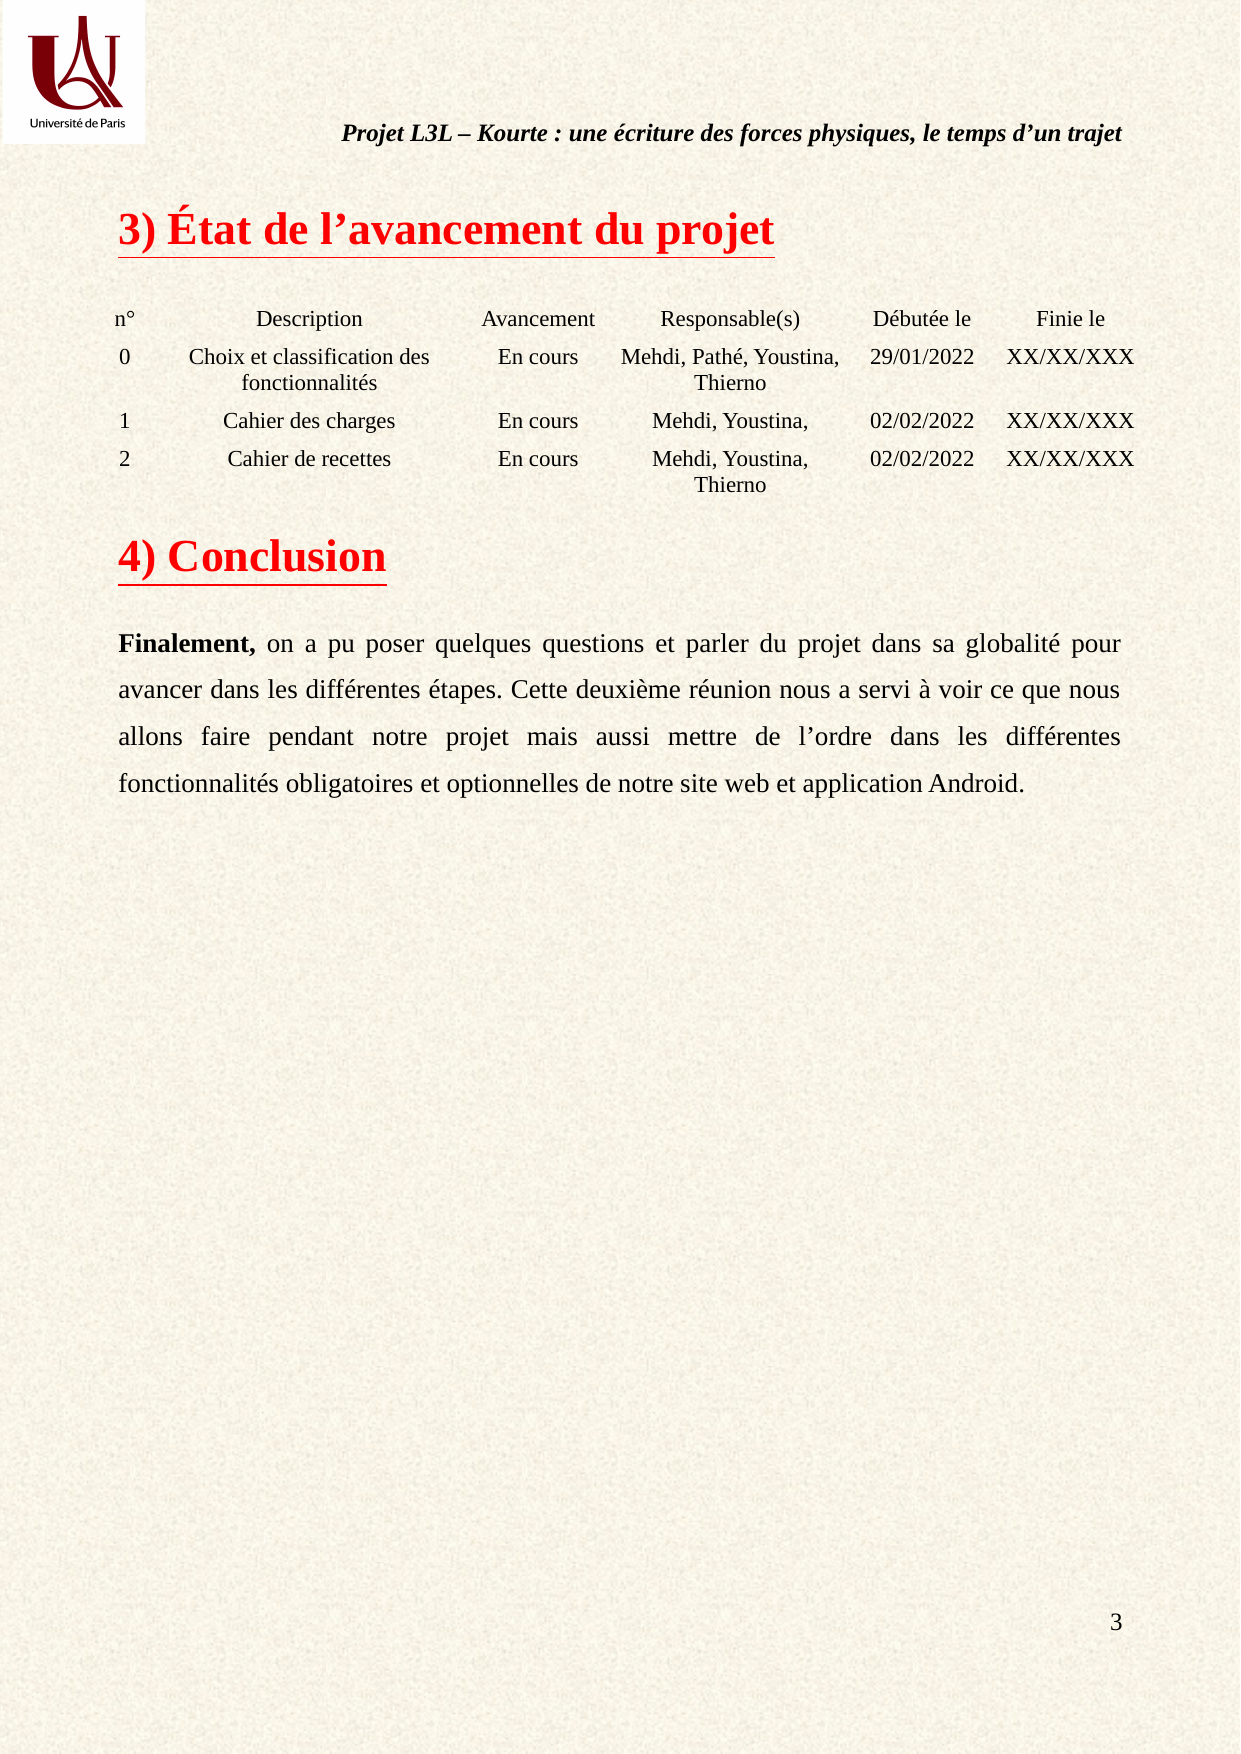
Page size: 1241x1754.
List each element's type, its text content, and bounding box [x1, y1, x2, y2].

table_cell 29/01/2022 [848, 338, 996, 402]
table_cell XX/XX/XXX [996, 338, 1145, 402]
table_cell XX/XX/XXX [996, 402, 1145, 439]
table_header Avancement [464, 300, 612, 337]
table_cell 1 [95, 402, 154, 439]
table_cell 02/02/2022 [848, 402, 996, 439]
table_header Description [154, 300, 464, 337]
table_header Finie le [996, 300, 1145, 337]
subtitle 4) Conclusion [118, 528, 1122, 586]
table_cell En cours [464, 402, 612, 439]
table_cell En cours [464, 338, 612, 402]
table_header n° [95, 300, 154, 337]
table_cell Mehdi, Pathé, Youstina, Thierno [612, 338, 848, 402]
table_cell Cahier des charges [154, 402, 464, 439]
text Finalement, on a pu poser quelques questions et parler du projet dans sa globalité pour avancer dans les différentes étapes. Cette deuxième réunion nous a servi à voir ce que nous allons faire pendant notre projet mais aussi mettre de l’ordre dans les différentes fonctionnalités obligatoires et optionnelles de notre site web et application Android. [118, 627, 1122, 798]
table_header Responsable(s) [612, 300, 848, 337]
table_cell XX/XX/XXX [996, 439, 1145, 503]
table_cell Choix et classification des fonctionnalités [154, 338, 464, 402]
table_cell 02/02/2022 [848, 439, 996, 503]
subtitle 3) État de l’avancement du projet [118, 201, 1122, 258]
table_cell Mehdi, Youstina, Thierno [612, 439, 848, 503]
table_cell 0 [95, 338, 154, 402]
table_cell 2 [95, 439, 154, 503]
table_cell Cahier de recettes [154, 439, 464, 503]
table_cell Mehdi, Youstina, [612, 402, 848, 439]
table_cell En cours [464, 439, 612, 503]
picture [0, 0, 1241, 1754]
table_header Débutée le [848, 300, 996, 337]
